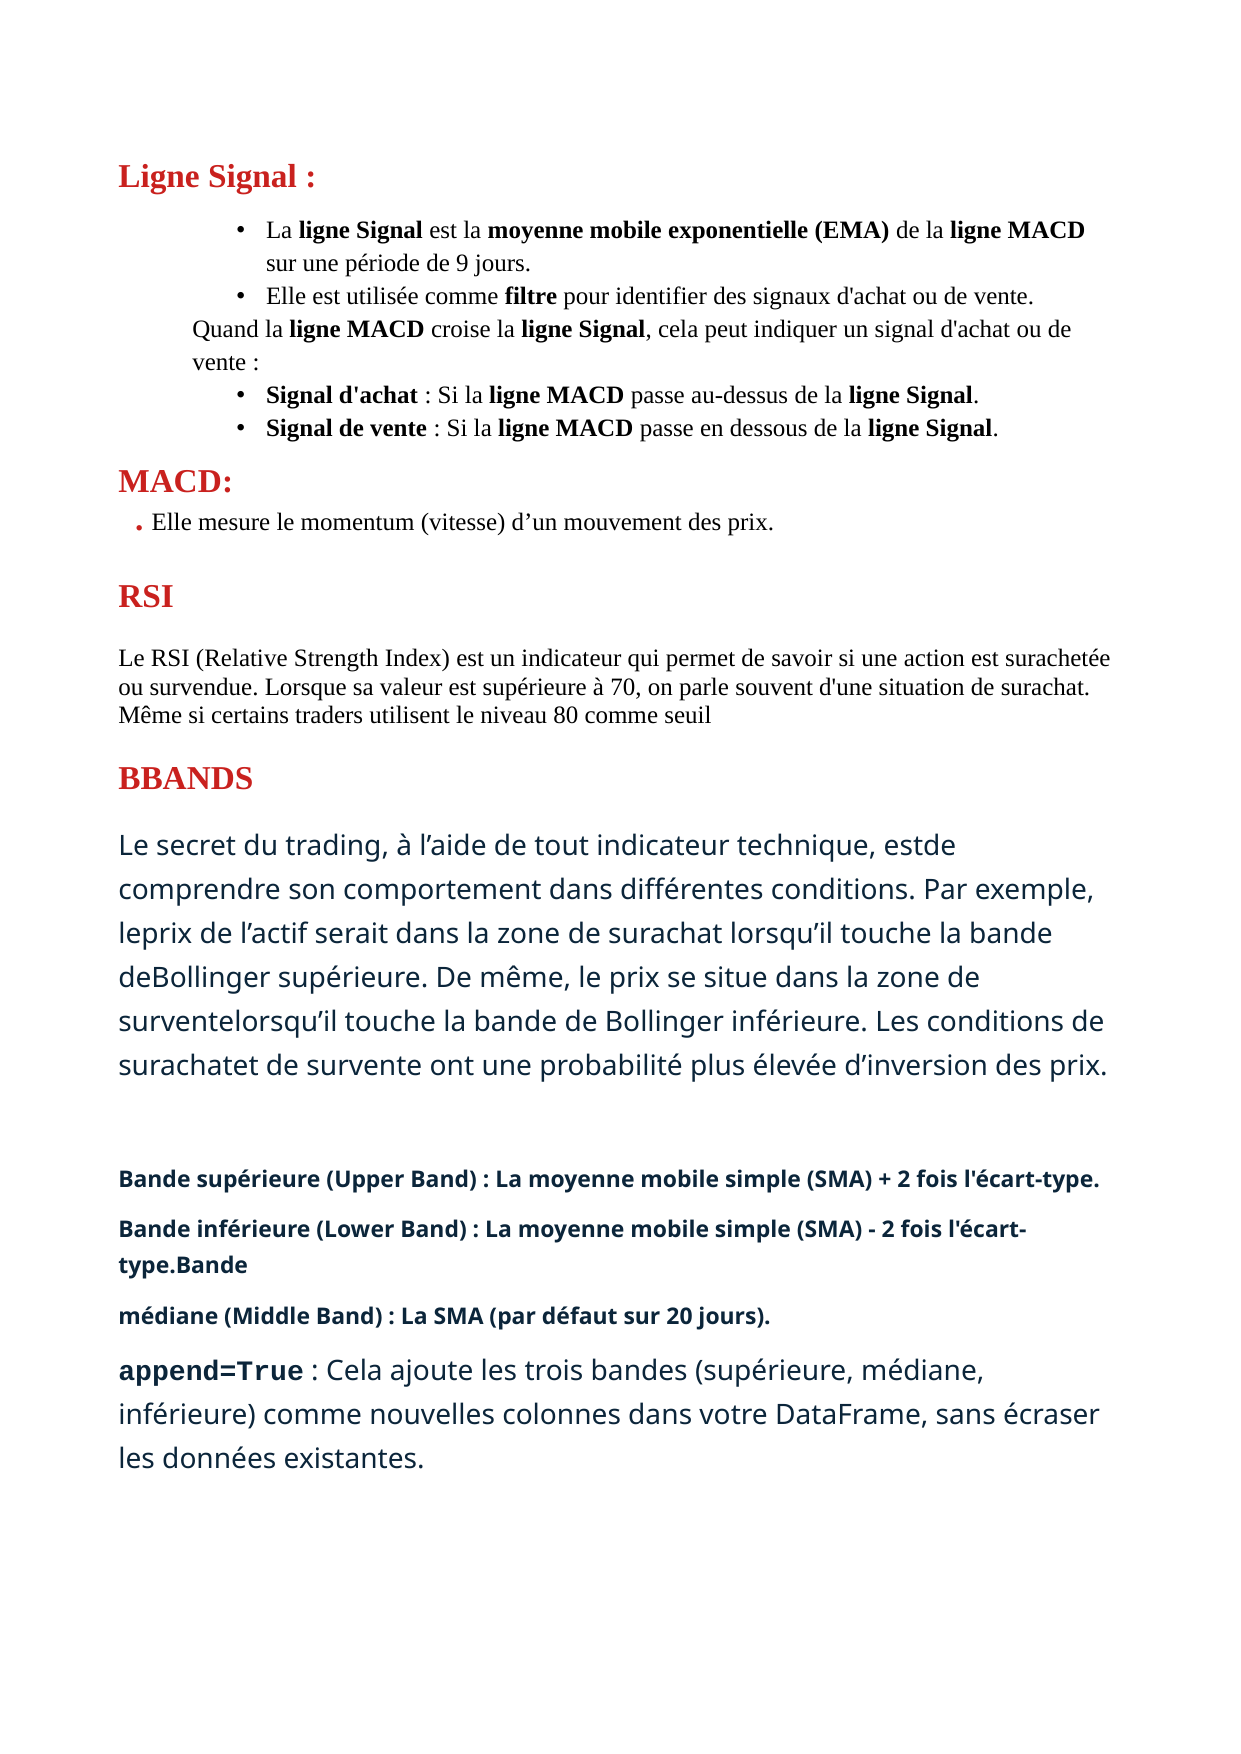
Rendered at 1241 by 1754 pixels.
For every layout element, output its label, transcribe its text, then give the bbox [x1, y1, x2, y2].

text Ligne Signal : [118, 156, 1122, 195]
text MACD: [118, 461, 1122, 499]
list Signal d'achat : Si la ligne MACD passe au-dessus de la ligne Signal. [236, 380, 1122, 409]
list Quand la ligne MACD croise la ligne Signal, cela peut indiquer un signal d'achat ou de vente : [162, 314, 1122, 376]
text Bande inférieure (Lower Band) : La moyenne mobile simple (SMA) - 2 fois l'écart-type.Bande [118, 1213, 1122, 1280]
text Le secret du trading, à l’aide de tout indicateur technique, estde comprendre son comportement dans différentes conditions. Par exemple, leprix de l’actif serait dans la zone de surachat lorsqu’il touche la bande deBollinger supérieure. De même, le prix se situe dans la zone de surventelorsqu’il touche la bande de Bollinger inférieure. Les conditions de surachatet de survente ont une probabilité plus élevée d’inversion des prix. [118, 825, 1122, 1084]
text Bande supérieure (Upper Band) : La moyenne mobile simple (SMA) + 2 fois l'écart-type. [118, 1163, 1122, 1194]
text . Elle mesure le momentum (vitesse) d’un mouvement des prix. [118, 499, 1122, 537]
list Elle est utilisée comme filtre pour identifier des signaux d'achat ou de vente. [236, 281, 1122, 310]
text append=True : Cela ajoute les trois bandes (supérieure, médiane, inférieure) comme nouvelles colonnes dans votre DataFrame, sans écraser les données existantes. [118, 1350, 1122, 1477]
text médiane (Middle Band) : La SMA (par défaut sur 20 jours). [118, 1299, 1122, 1331]
text BBANDS [118, 758, 1122, 796]
text RSI [118, 576, 1122, 614]
list La ligne Signal est la moyenne mobile exponentielle (EMA) de la ligne MACD sur une période de 9 jours. [236, 215, 1122, 277]
text Le RSI (Relative Strength Index) est un indicateur qui permet de savoir si une action est surachetée ou survendue. Lorsque sa valeur est supérieure à 70, on parle souvent d'une situation de surachat. Même si certains traders utilisent le niveau 80 comme seuil [118, 643, 1122, 729]
list Signal de vente : Si la ligne MACD passe en dessous de la ligne Signal. [236, 413, 1122, 442]
